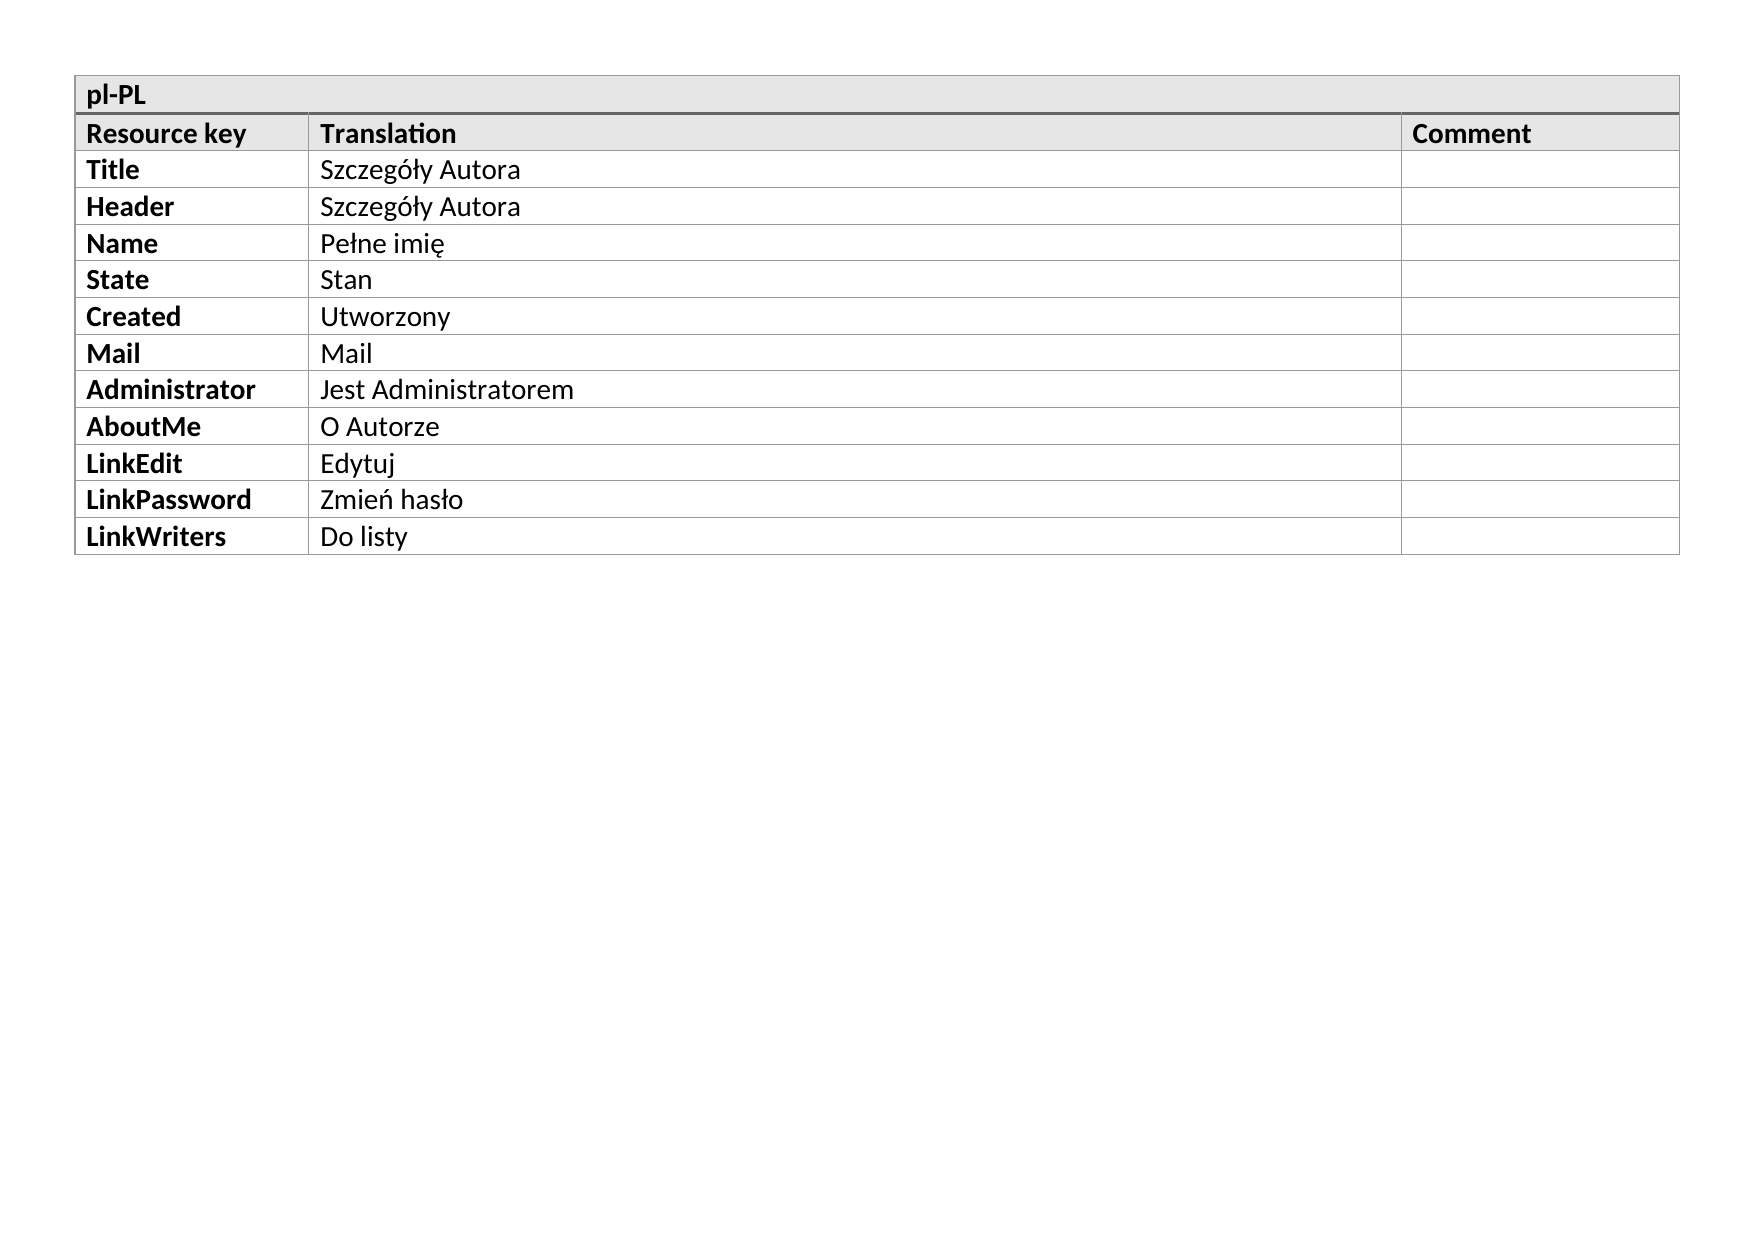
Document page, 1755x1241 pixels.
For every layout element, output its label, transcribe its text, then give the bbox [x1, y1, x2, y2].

table_cell Title [76, 151, 308, 187]
table_cell Pełne imię [309, 225, 1401, 260]
table_cell Mail [309, 335, 1401, 370]
table_cell Stan [309, 261, 1401, 297]
table_cell State [76, 261, 308, 297]
table_cell AboutMe [76, 408, 308, 444]
table_cell Szczegóły Autora [309, 188, 1401, 224]
table_cell Utworzony [309, 298, 1401, 334]
table_cell Szczegóły Autora [309, 151, 1401, 187]
table_cell Mail [76, 335, 308, 370]
table_header pl-PL [76, 76, 1679, 112]
table_cell Created [76, 298, 308, 334]
table_cell Name [76, 225, 308, 260]
table_cell [1402, 225, 1679, 260]
table_cell [1402, 481, 1679, 517]
table_cell Zmień hasło [309, 481, 1401, 517]
table_cell [1402, 188, 1679, 224]
table_cell Jest Administratorem [309, 371, 1401, 407]
table_cell Administrator [76, 371, 308, 407]
table_cell LinkWriters [76, 518, 308, 554]
table_cell O Autorze [309, 408, 1401, 444]
table_cell [1402, 371, 1679, 407]
table_cell Translation [309, 115, 1401, 150]
table_cell [1402, 408, 1679, 444]
table_cell [1402, 261, 1679, 297]
table_cell Do listy [309, 518, 1401, 554]
table_cell [1402, 445, 1679, 480]
table_cell Edytuj [309, 445, 1401, 480]
table_cell Resource key [76, 115, 308, 150]
table_cell Header [76, 188, 308, 224]
table_cell [1402, 335, 1679, 370]
table_cell Comment [1402, 115, 1679, 150]
table_cell [1402, 151, 1679, 187]
table_cell LinkEdit [76, 445, 308, 480]
table_cell LinkPassword [76, 481, 308, 517]
table_cell [1402, 518, 1679, 554]
table_cell [1402, 298, 1679, 334]
